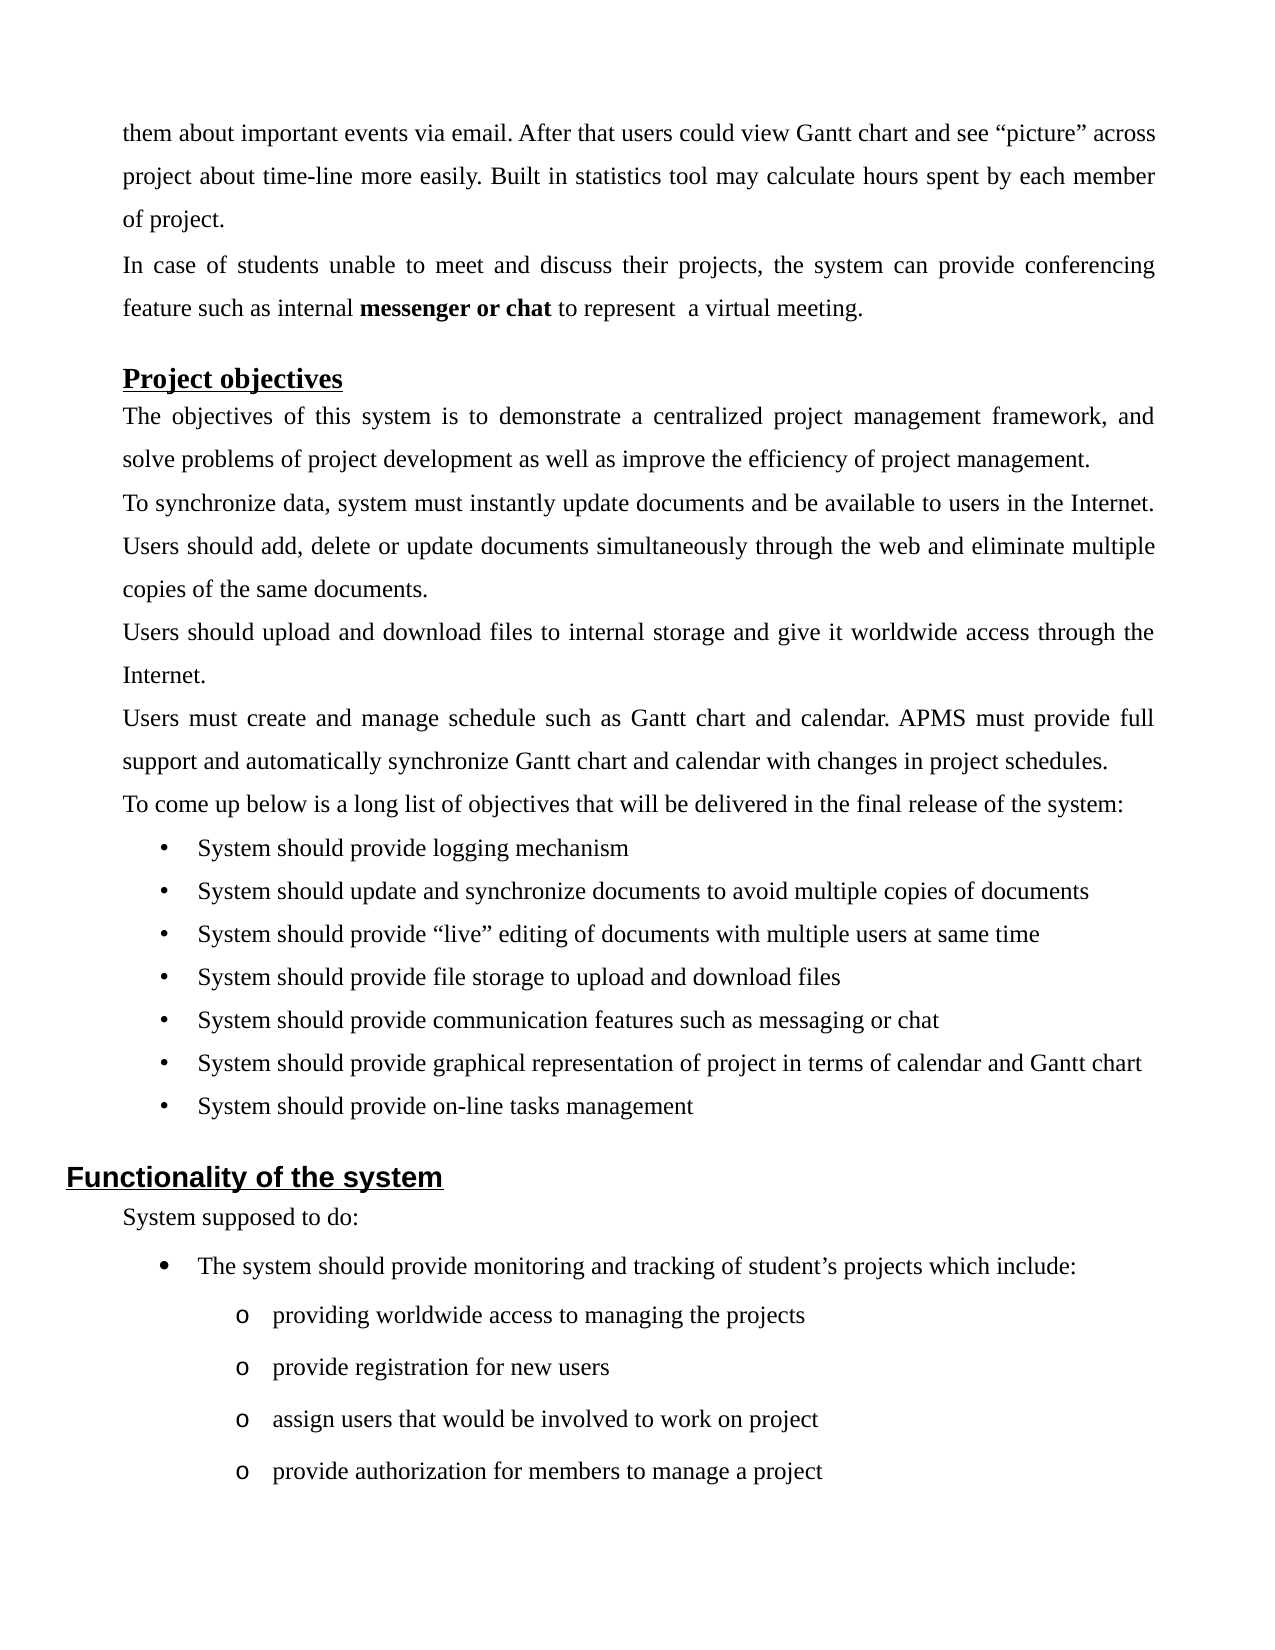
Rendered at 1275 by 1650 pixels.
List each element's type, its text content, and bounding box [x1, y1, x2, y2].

subtitle Functionality of the system [66, 1159, 1156, 1193]
text Users should upload and download files to internal storage and give it worldwide access through the Internet. [122, 617, 1156, 689]
text them about important events via email. After that users could view Gantt chart and see “picture” across project about time-line more easily. Built in statistics tool may calculate hours spent by each member of project. [122, 118, 1156, 233]
list System should provide “live” editing of documents with multiple users at same time [160, 919, 1156, 948]
list System should provide logging mechanism [160, 833, 1156, 861]
list assign users that would be involved to work on project [235, 1404, 1156, 1435]
text System supposed to do: [122, 1202, 1156, 1231]
subtitle Project objectives [122, 362, 1156, 395]
text The objectives of this system is to demonstrate a centralized project management framework, and solve problems of project development as well as improve the efficiency of project management. [122, 401, 1156, 473]
list System should provide graphical representation of project in terms of calendar and Gantt chart [160, 1048, 1156, 1077]
list provide registration for new users [235, 1352, 1156, 1383]
text Users must create and manage schedule such as Gantt chart and calendar. APMS must provide full support and automatically synchronize Gantt chart and calendar with changes in project schedules. [122, 703, 1156, 775]
list provide authorization for members to manage a project [235, 1456, 1156, 1487]
list providing worldwide access to managing the projects [235, 1300, 1156, 1331]
list System should provide communication features such as messaging or chat [160, 1005, 1156, 1034]
text In case of students unable to meet and discuss their projects, the system can provide conferencing feature such as internal messenger or chat to represent a virtual meeting. [122, 250, 1156, 322]
list System should provide file storage to upload and download files [160, 962, 1156, 991]
list System should update and synchronize documents to avoid multiple copies of documents [160, 876, 1156, 904]
text To synchronize data, system must instantly update documents and be available to users in the Internet. Users should add, delete or update documents simultaneously through the web and eliminate multiple copies of the same documents. [122, 488, 1156, 603]
list System should provide on-line tasks management [160, 1091, 1156, 1120]
list The system should provide monitoring and tracking of student’s projects which include: [160, 1251, 1156, 1280]
text To come up below is a long list of objectives that will be delivered in the final release of the system: [122, 789, 1156, 818]
